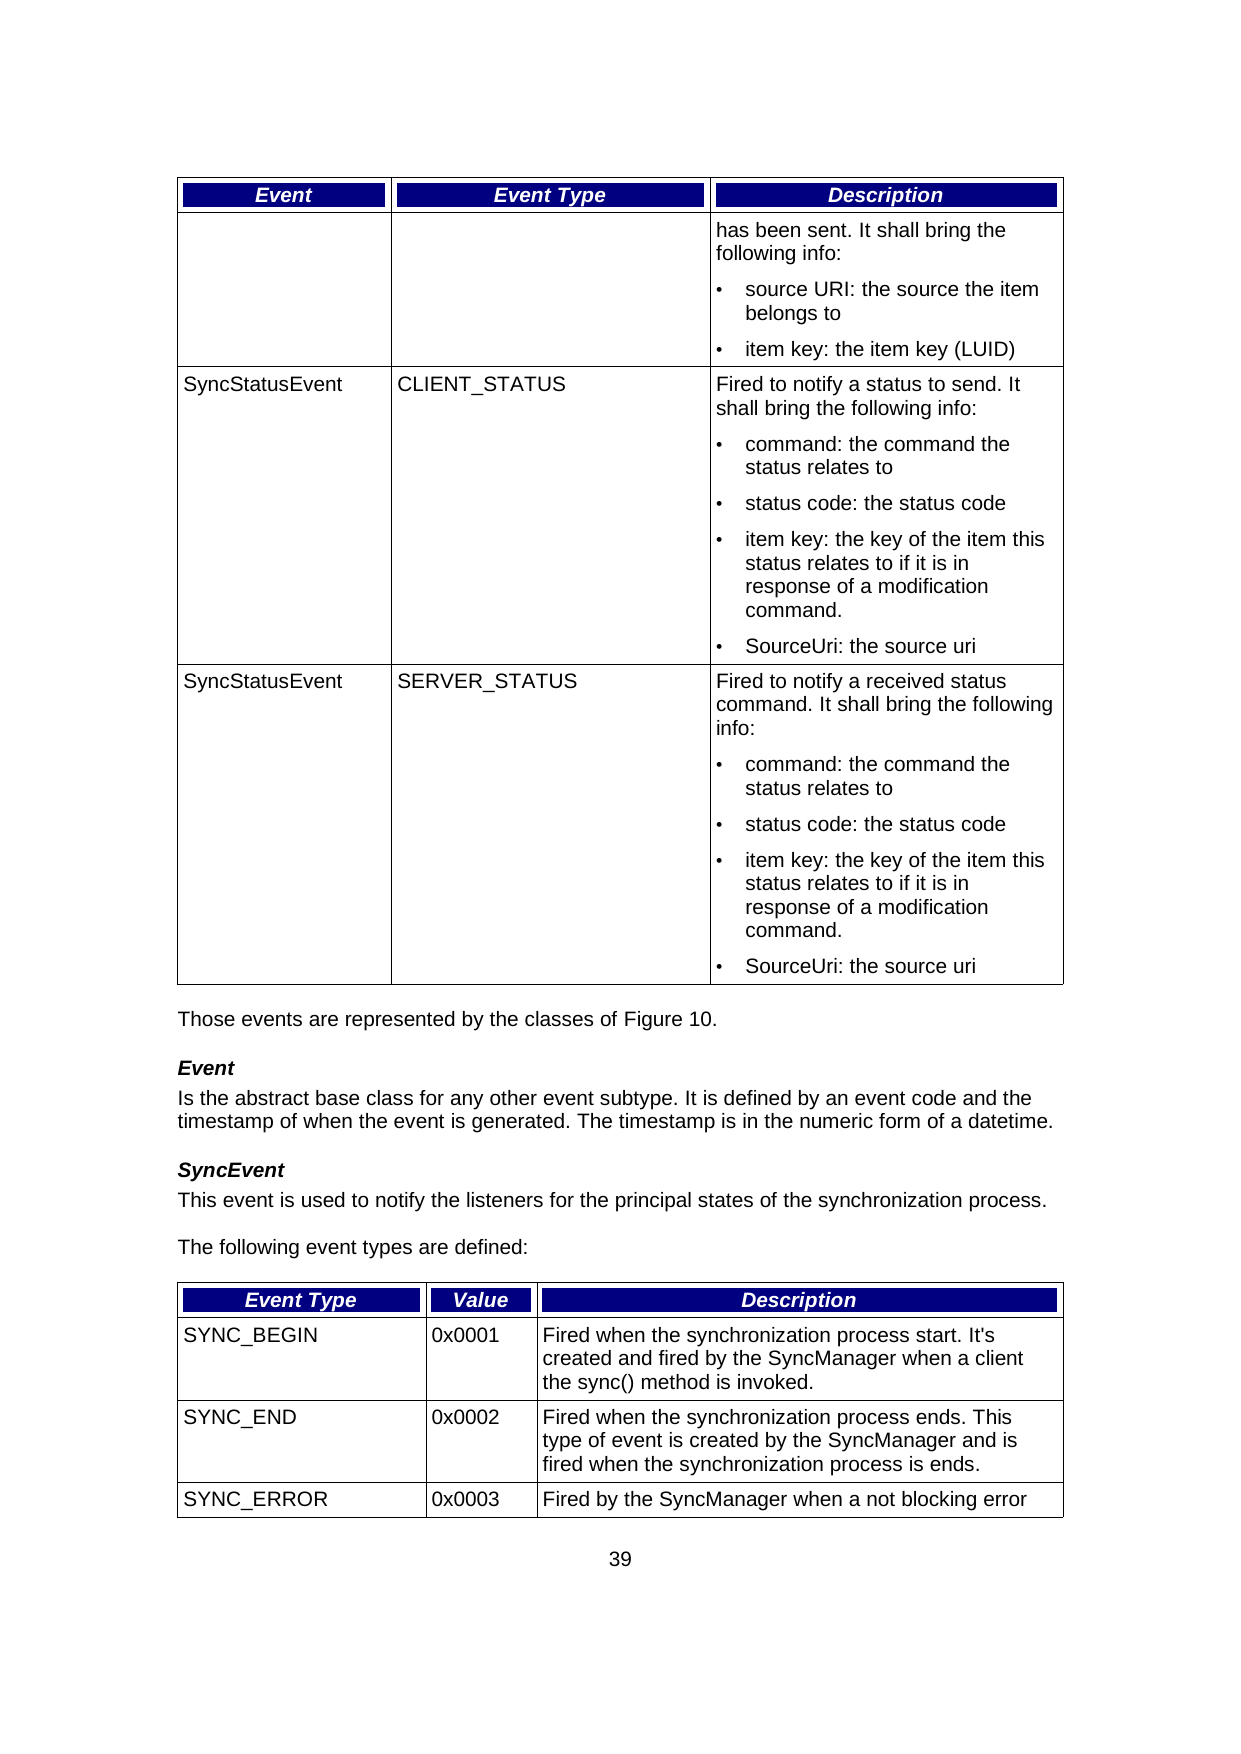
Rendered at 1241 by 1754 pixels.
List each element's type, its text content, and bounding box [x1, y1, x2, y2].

text The following event types are defined: [177, 1235, 1063, 1259]
table_cell SYNC_BEGIN [178, 1318, 426, 1400]
table_header Value [427, 1283, 537, 1317]
table_cell SERVER_STATUS [392, 665, 710, 984]
text Those events are represented by the classes of Figure 10. [177, 1008, 1063, 1031]
table_cell 0x0002 [427, 1401, 537, 1482]
table_cell SYNC_END [178, 1401, 426, 1482]
subtitle SyncEvent [177, 1158, 1063, 1182]
text Is the abstract base class for any other event subtype. It is defined by an event code and the timestamp of when the event is generated. The timestamp is in the numeric form of a datetime. [177, 1086, 1063, 1133]
table_cell Fired when the synchronization process start. It's created and fired by the SyncManager when a client the sync() method is invoked. [538, 1318, 1063, 1400]
table_cell 0x0003 [427, 1483, 537, 1517]
table_cell [178, 213, 391, 366]
table_cell Fired by the SyncManager when a not blocking error [538, 1483, 1063, 1517]
table_cell CLIENT_STATUS [392, 367, 710, 664]
table_cell has been sent. It shall bring the following info: source URI: the source the item belongs to item key: the item key (LUID) [711, 213, 1063, 366]
text This event is used to notify the listeners for the principal states of the synchronization process. [177, 1188, 1063, 1212]
table_cell SYNC_ERROR [178, 1483, 426, 1517]
table_cell Fired to notify a status to send. It shall bring the following info: command: the command the status relates to status code: the status code item key: the key of the item this status relates to if it is in response of a modification command. SourceUri: the source uri [711, 367, 1063, 664]
subtitle Event [177, 1056, 1063, 1080]
table_cell Fired when the synchronization process ends. This type of event is created by the SyncManager and is fired when the synchronization process is ends. [538, 1401, 1063, 1482]
table_header Event Type [392, 178, 710, 212]
table_cell Fired to notify a received status command. It shall bring the following info: command: the command the status relates to status code: the status code item key: the key of the item this status relates to if it is in response of a modification command. SourceUri: the source uri [711, 665, 1063, 984]
table_cell SyncStatusEvent [178, 665, 391, 984]
table_header Event Type [178, 1283, 426, 1317]
table_header Description [711, 178, 1063, 212]
table_cell 0x0001 [427, 1318, 537, 1400]
table_header Event [178, 178, 391, 212]
table_header Description [538, 1283, 1063, 1317]
table_cell [392, 213, 710, 366]
table_cell SyncStatusEvent [178, 367, 391, 664]
